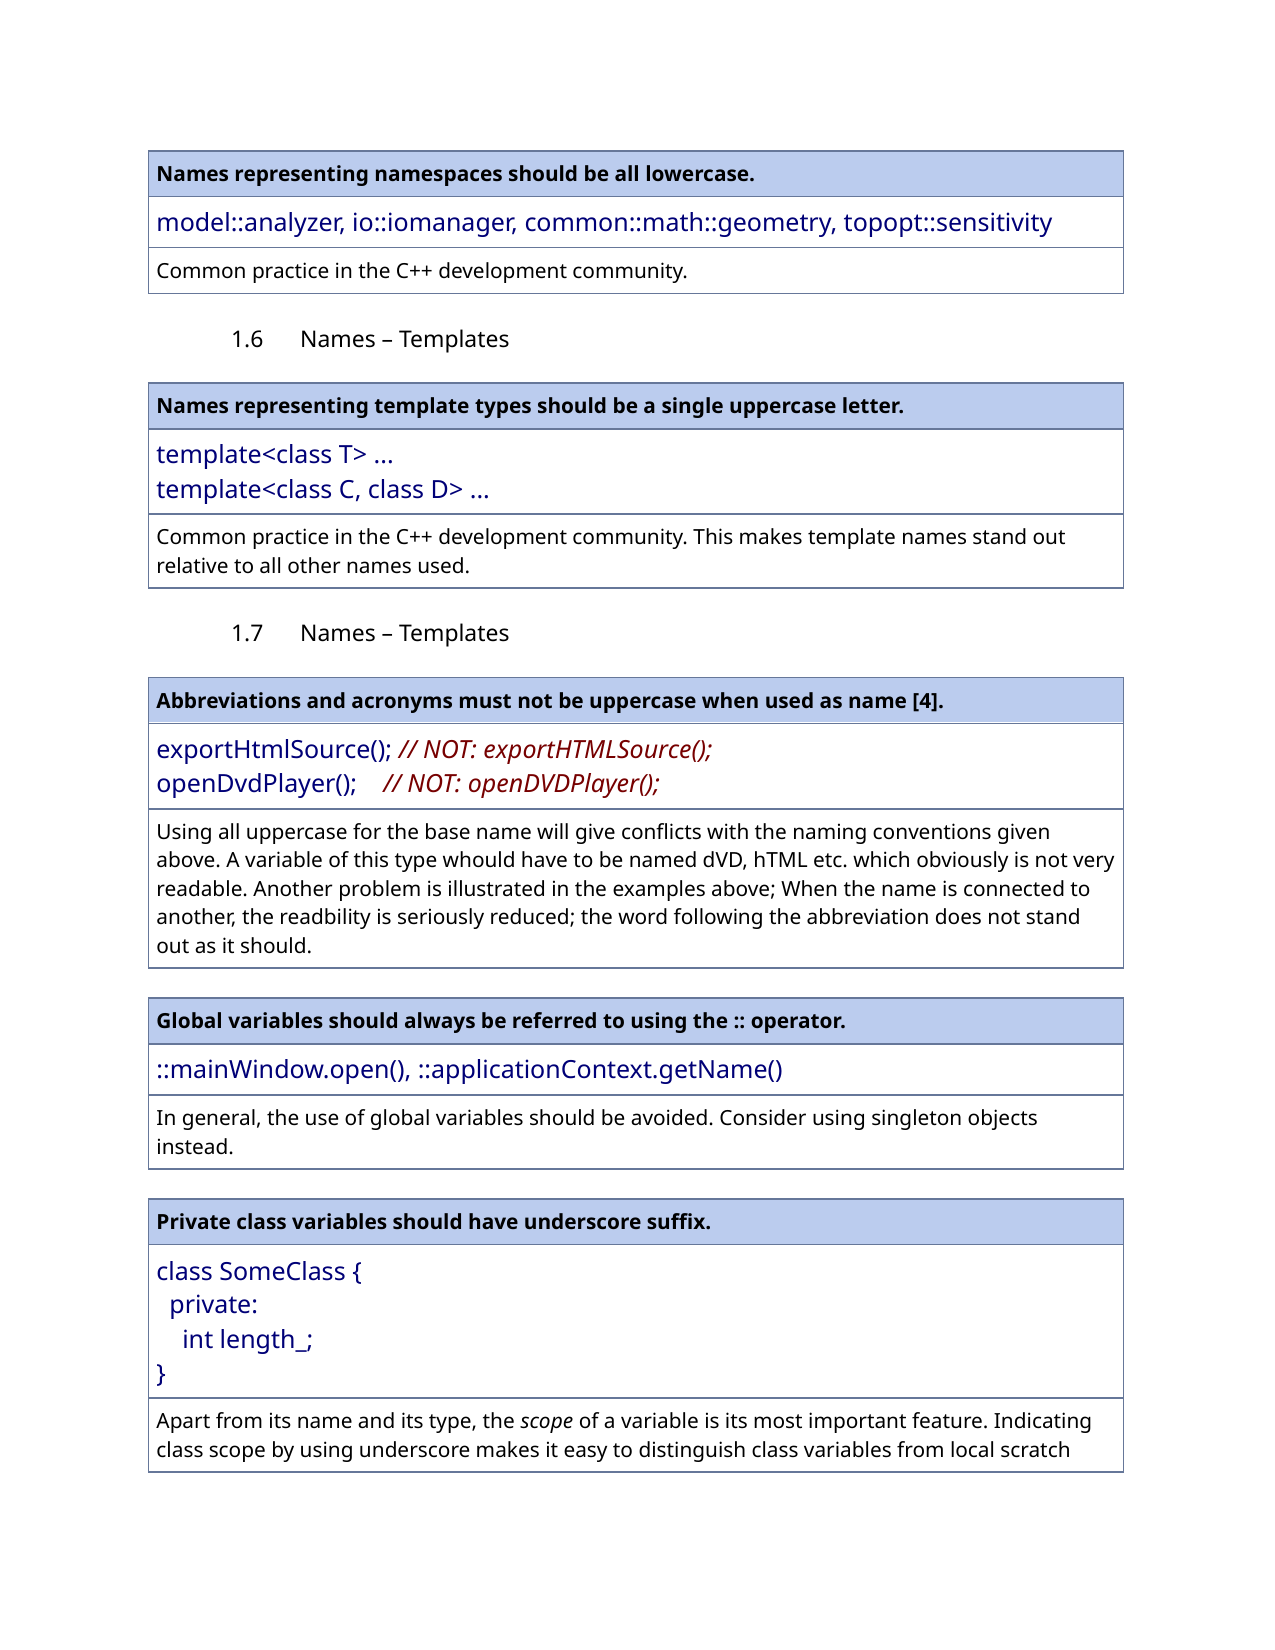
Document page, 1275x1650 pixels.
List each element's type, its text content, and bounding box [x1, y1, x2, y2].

list Names – Templates [225, 322, 1125, 354]
table_cell model::analyzer, io::iomanager, common::math::geometry, topopt::sensitivity [149, 197, 1123, 247]
table_header Global variables should always be referred to using the :: operator. [149, 999, 1123, 1043]
list Names – Templates [225, 617, 1125, 648]
table_cell exportHtmlSource(); // NOT: exportHTMLSource(); openDvdPlayer(); // NOT: openDVDPlayer(); [149, 724, 1123, 808]
table_cell In general, the use of global variables should be avoided. Consider using singleton objects instead. [149, 1096, 1123, 1168]
table_cell Using all uppercase for the base name will give conflicts with the naming conventions given above. A variable of this type whould have to be named dVD, hTML etc. which obviously is not very readable. Another problem is illustrated in the examples above; When the name is connected to another, the readbility is seriously reduced; the word following the abbreviation does not stand out as it should. [149, 810, 1123, 967]
table_cell Common practice in the C++ development community. This makes template names stand out relative to all other names used. [149, 515, 1123, 587]
table_cell Apart from its name and its type, the scope of a variable is its most important feature. Indicating class scope by using underscore makes it easy to distinguish class variables from local scratch [149, 1399, 1123, 1471]
table_cell ::mainWindow.open(), ::applicationContext.getName() [149, 1045, 1123, 1094]
table_cell class SomeClass { private: int length_; } [149, 1245, 1123, 1397]
table_header Abbreviations and acronyms must not be uppercase when used as name [4]. [149, 678, 1123, 722]
table_header Private class variables should have underscore suffix. [149, 1200, 1123, 1244]
table_cell template<class T> ... template<class C, class D> ... [149, 430, 1123, 513]
table_cell Common practice in the C++ development community. [149, 248, 1123, 292]
table_header Names representing namespaces should be all lowercase. [149, 152, 1123, 196]
table_header Names representing template types should be a single uppercase letter. [149, 384, 1123, 428]
